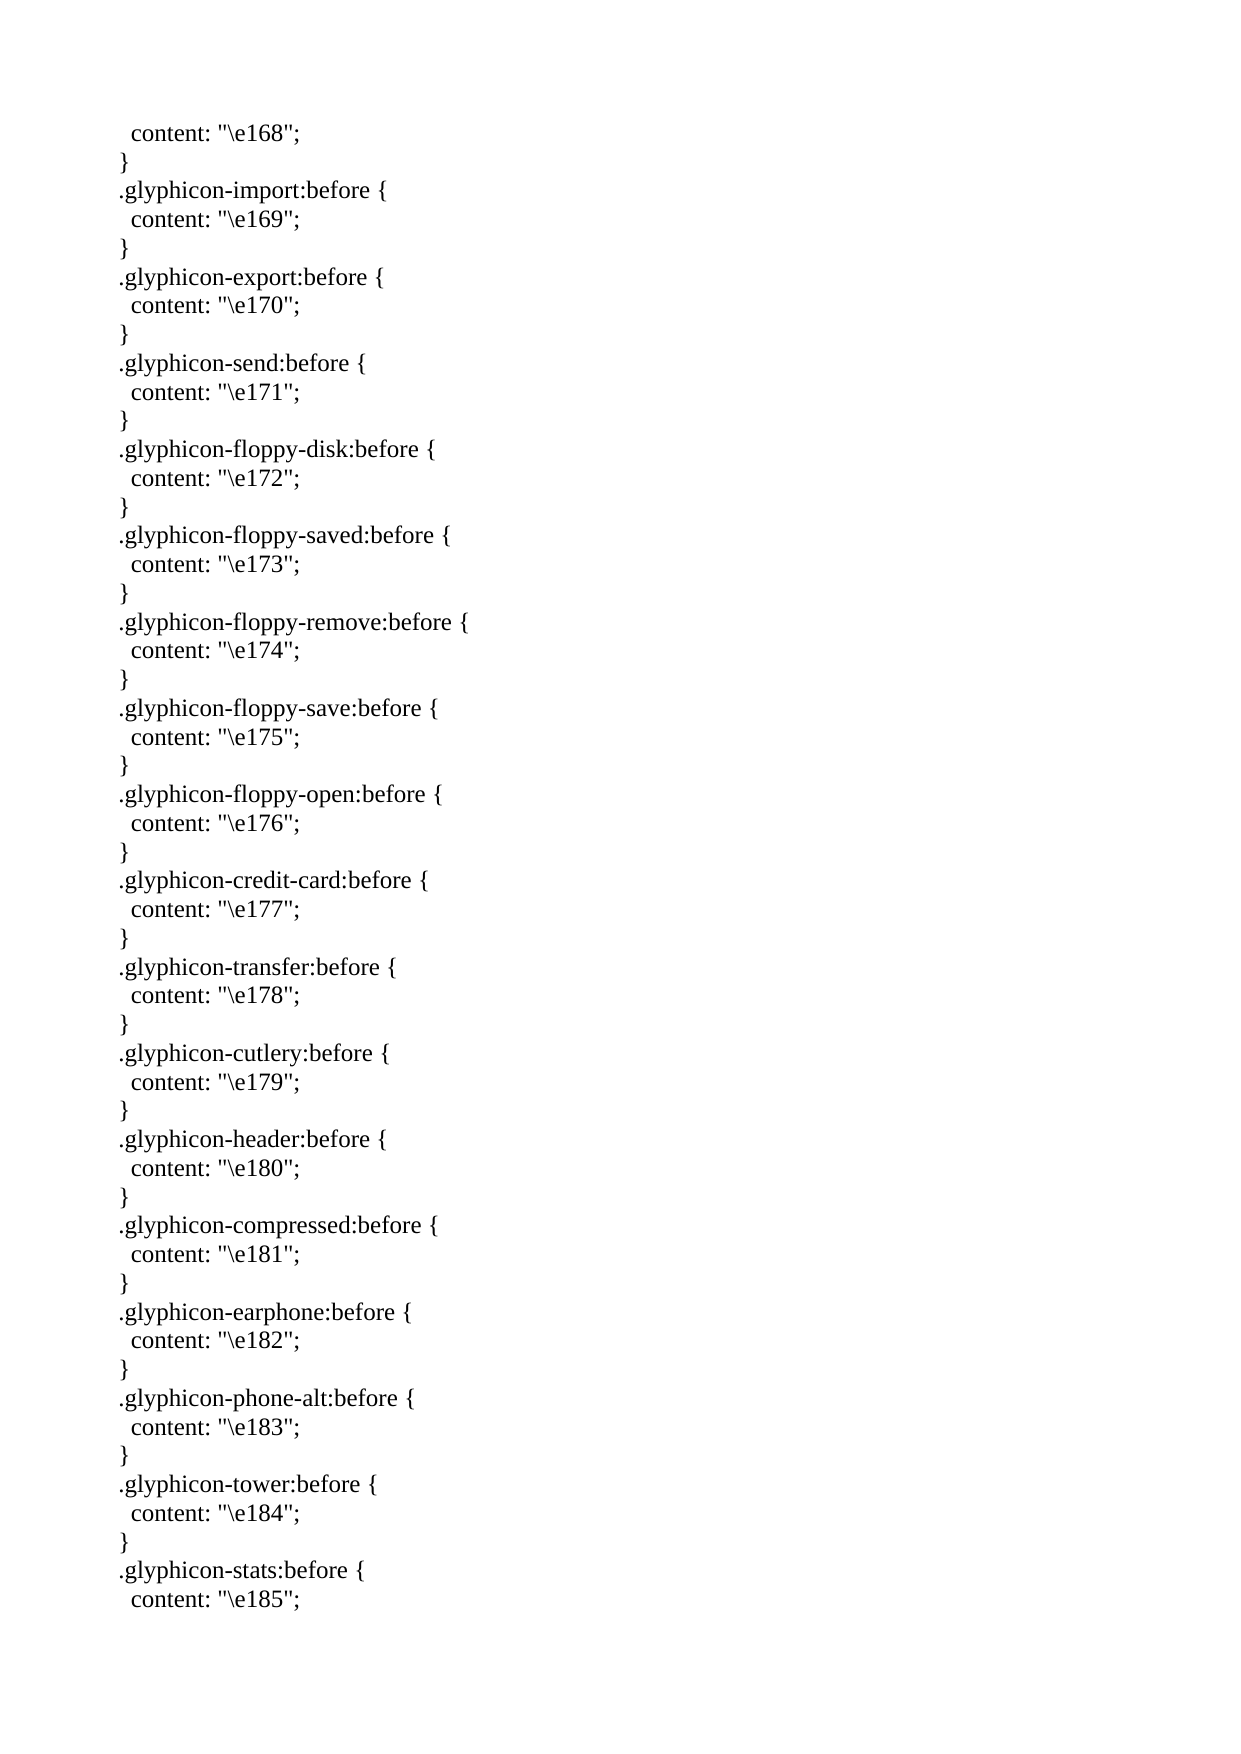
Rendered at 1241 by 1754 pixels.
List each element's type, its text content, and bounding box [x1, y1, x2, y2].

text } [118, 492, 1122, 521]
text } [118, 578, 1122, 607]
text content: "\e178"; [118, 981, 1122, 1009]
text content: "\e168"; [118, 118, 1122, 147]
text .glyphicon-stats:before { [118, 1556, 1122, 1584]
text .glyphicon-export:before { [118, 262, 1122, 291]
text content: "\e180"; [118, 1153, 1122, 1182]
text .glyphicon-send:before { [118, 348, 1122, 377]
text .glyphicon-floppy-open:before { [118, 779, 1122, 808]
text .glyphicon-floppy-saved:before { [118, 521, 1122, 549]
text } [118, 1096, 1122, 1124]
text } [118, 923, 1122, 952]
text } [118, 1009, 1122, 1038]
text } [118, 1527, 1122, 1556]
text content: "\e173"; [118, 549, 1122, 578]
text content: "\e177"; [118, 894, 1122, 923]
text content: "\e183"; [118, 1412, 1122, 1441]
text content: "\e181"; [118, 1239, 1122, 1268]
text .glyphicon-tower:before { [118, 1469, 1122, 1498]
text } [118, 837, 1122, 866]
text .glyphicon-compressed:before { [118, 1211, 1122, 1239]
text .glyphicon-earphone:before { [118, 1297, 1122, 1326]
text } [118, 319, 1122, 348]
text content: "\e184"; [118, 1498, 1122, 1527]
text content: "\e182"; [118, 1326, 1122, 1354]
text .glyphicon-credit-card:before { [118, 866, 1122, 894]
text } [118, 147, 1122, 176]
text .glyphicon-cutlery:before { [118, 1038, 1122, 1067]
text } [118, 664, 1122, 693]
text } [118, 1441, 1122, 1469]
text .glyphicon-phone-alt:before { [118, 1383, 1122, 1412]
text content: "\e169"; [118, 204, 1122, 233]
text content: "\e171"; [118, 377, 1122, 406]
text content: "\e185"; [118, 1584, 1122, 1613]
text .glyphicon-floppy-remove:before { [118, 607, 1122, 636]
text .glyphicon-floppy-disk:before { [118, 434, 1122, 463]
text content: "\e170"; [118, 291, 1122, 319]
text } [118, 233, 1122, 262]
text .glyphicon-import:before { [118, 176, 1122, 204]
text content: "\e179"; [118, 1067, 1122, 1096]
text } [118, 1268, 1122, 1297]
text content: "\e174"; [118, 636, 1122, 664]
text .glyphicon-header:before { [118, 1124, 1122, 1153]
text content: "\e172"; [118, 463, 1122, 492]
text } [118, 1182, 1122, 1211]
text content: "\e176"; [118, 808, 1122, 837]
text } [118, 751, 1122, 779]
text .glyphicon-transfer:before { [118, 952, 1122, 981]
text content: "\e175"; [118, 722, 1122, 751]
text } [118, 1354, 1122, 1383]
text .glyphicon-floppy-save:before { [118, 693, 1122, 722]
text } [118, 406, 1122, 434]
